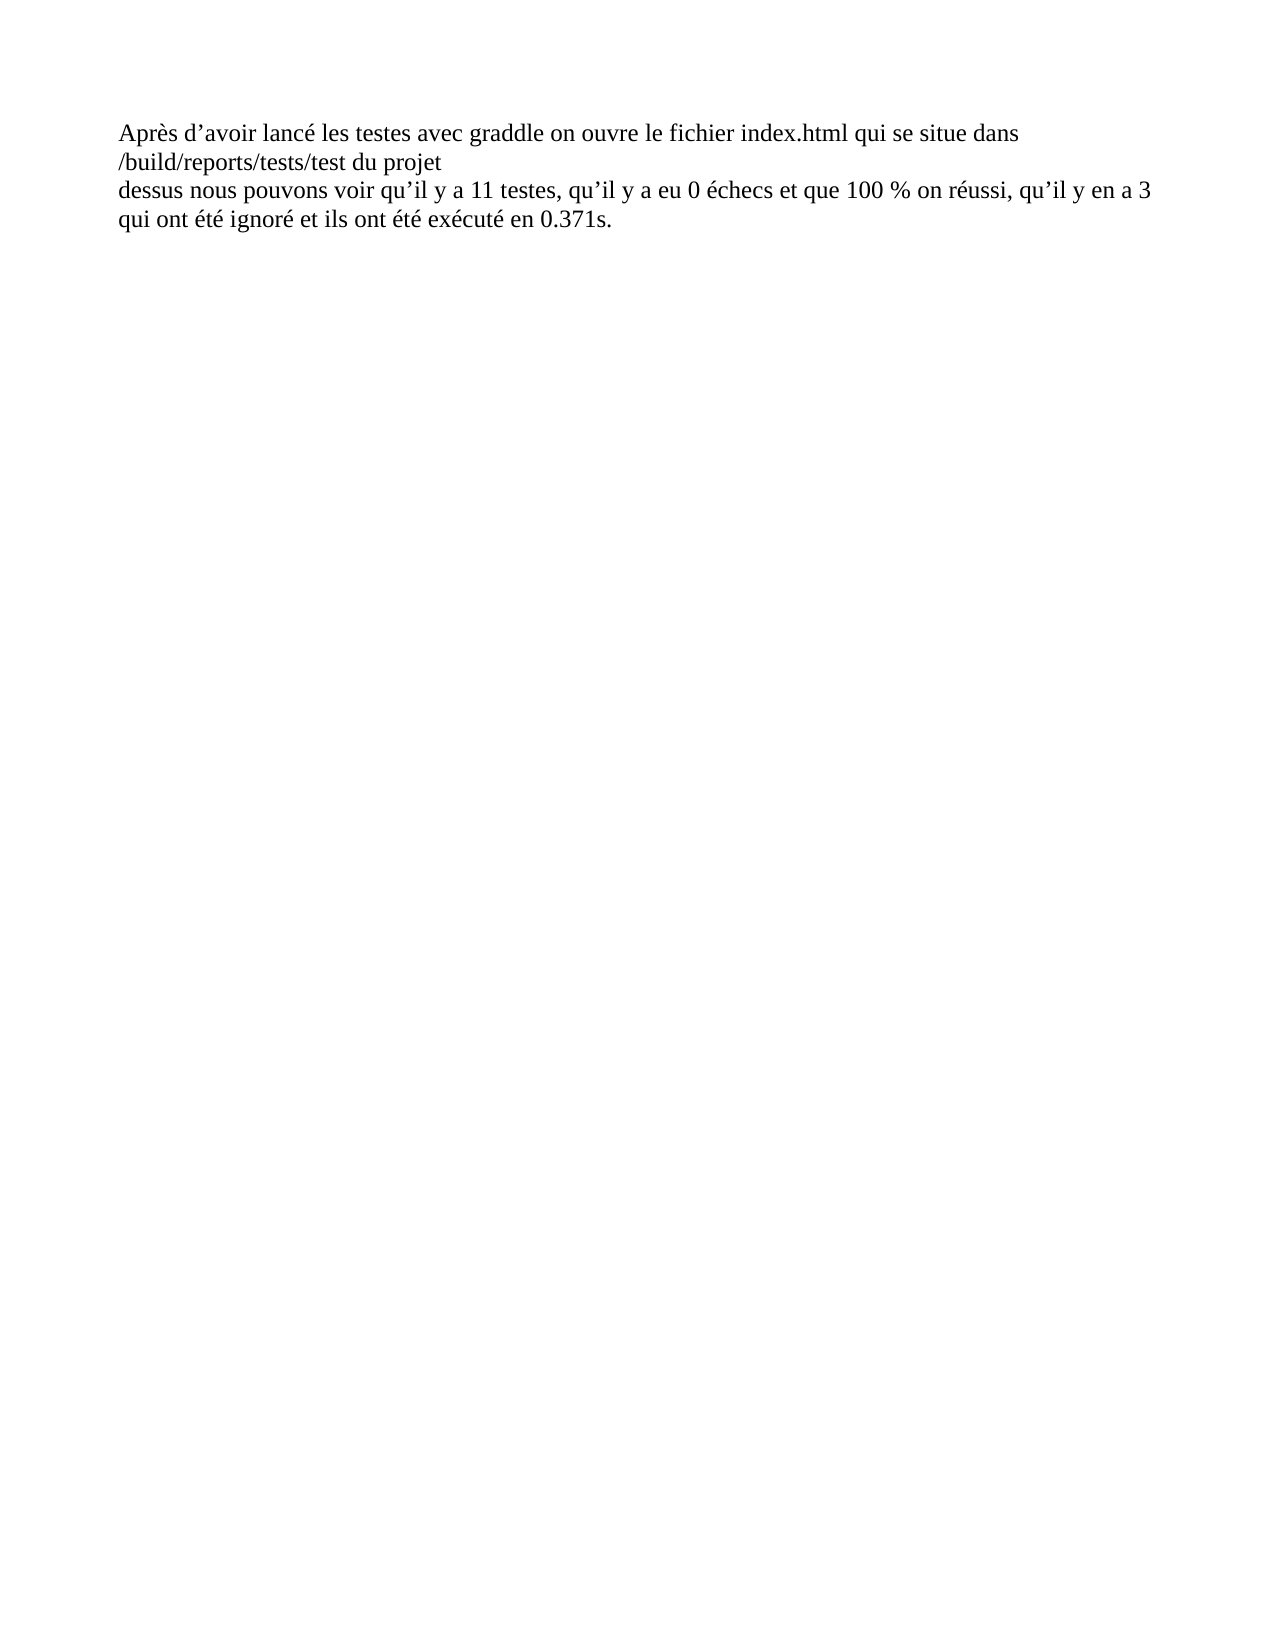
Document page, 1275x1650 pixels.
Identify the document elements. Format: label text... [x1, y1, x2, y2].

text dessus nous pouvons voir qu’il y a 11 testes, qu’il y a eu 0 échecs et que 100 % on réussi, qu’il y en a 3 qui ont été ignoré et ils ont été exécuté en 0.371s. [118, 176, 1157, 233]
text Après d’avoir lancé les testes avec graddle on ouvre le fichier index.html qui se situe dans /build/reports/tests/test du projet [118, 118, 1157, 176]
